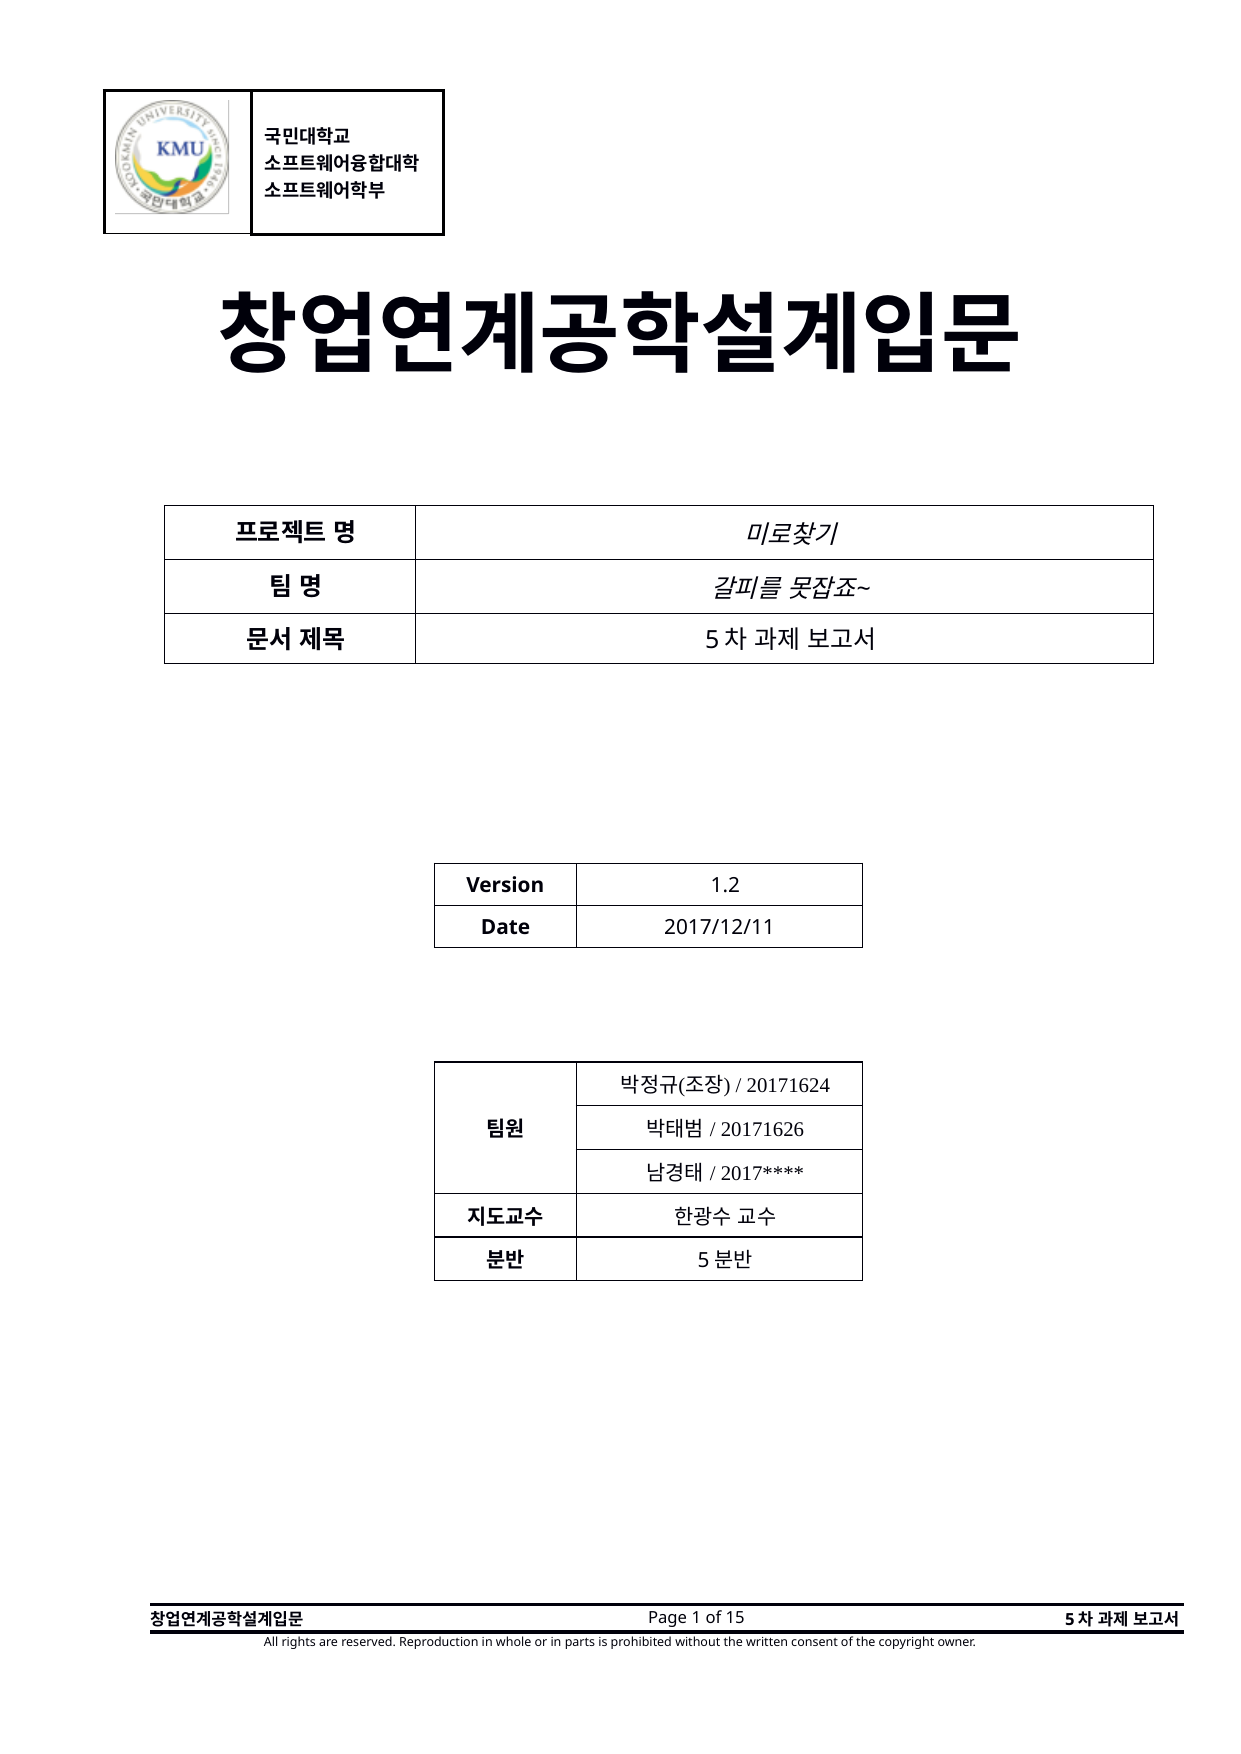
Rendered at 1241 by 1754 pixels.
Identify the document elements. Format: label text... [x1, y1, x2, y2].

table_cell 갈피를 못잡죠~ [416, 560, 1153, 613]
table_cell 남경태 / 2017**** [577, 1150, 862, 1193]
table_cell 5차 과제 보고서 [416, 614, 1153, 662]
table_cell 박태범 / 20171626 [577, 1106, 862, 1149]
table_header 1.2 [577, 864, 862, 904]
table_header 미로찾기 [416, 506, 1153, 559]
table_cell 분반 [435, 1238, 576, 1280]
table_cell 한광수 교수 [577, 1194, 862, 1236]
table_cell 2017/12/11 [577, 906, 862, 947]
text 창업연계공학설계입문 [150, 264, 1090, 391]
table_header 팀원 [435, 1063, 576, 1193]
table_header Version [435, 864, 576, 904]
table_cell 문서 제목 [165, 614, 415, 662]
table_cell 지도교수 [435, 1194, 576, 1236]
table_cell 5 분반 [577, 1238, 862, 1280]
table_cell 팀 명 [165, 560, 415, 613]
table_cell Date [435, 906, 576, 947]
table_header 박정규(조장) / 20171624 [577, 1063, 862, 1105]
table_header 프로젝트 명 [165, 506, 415, 559]
